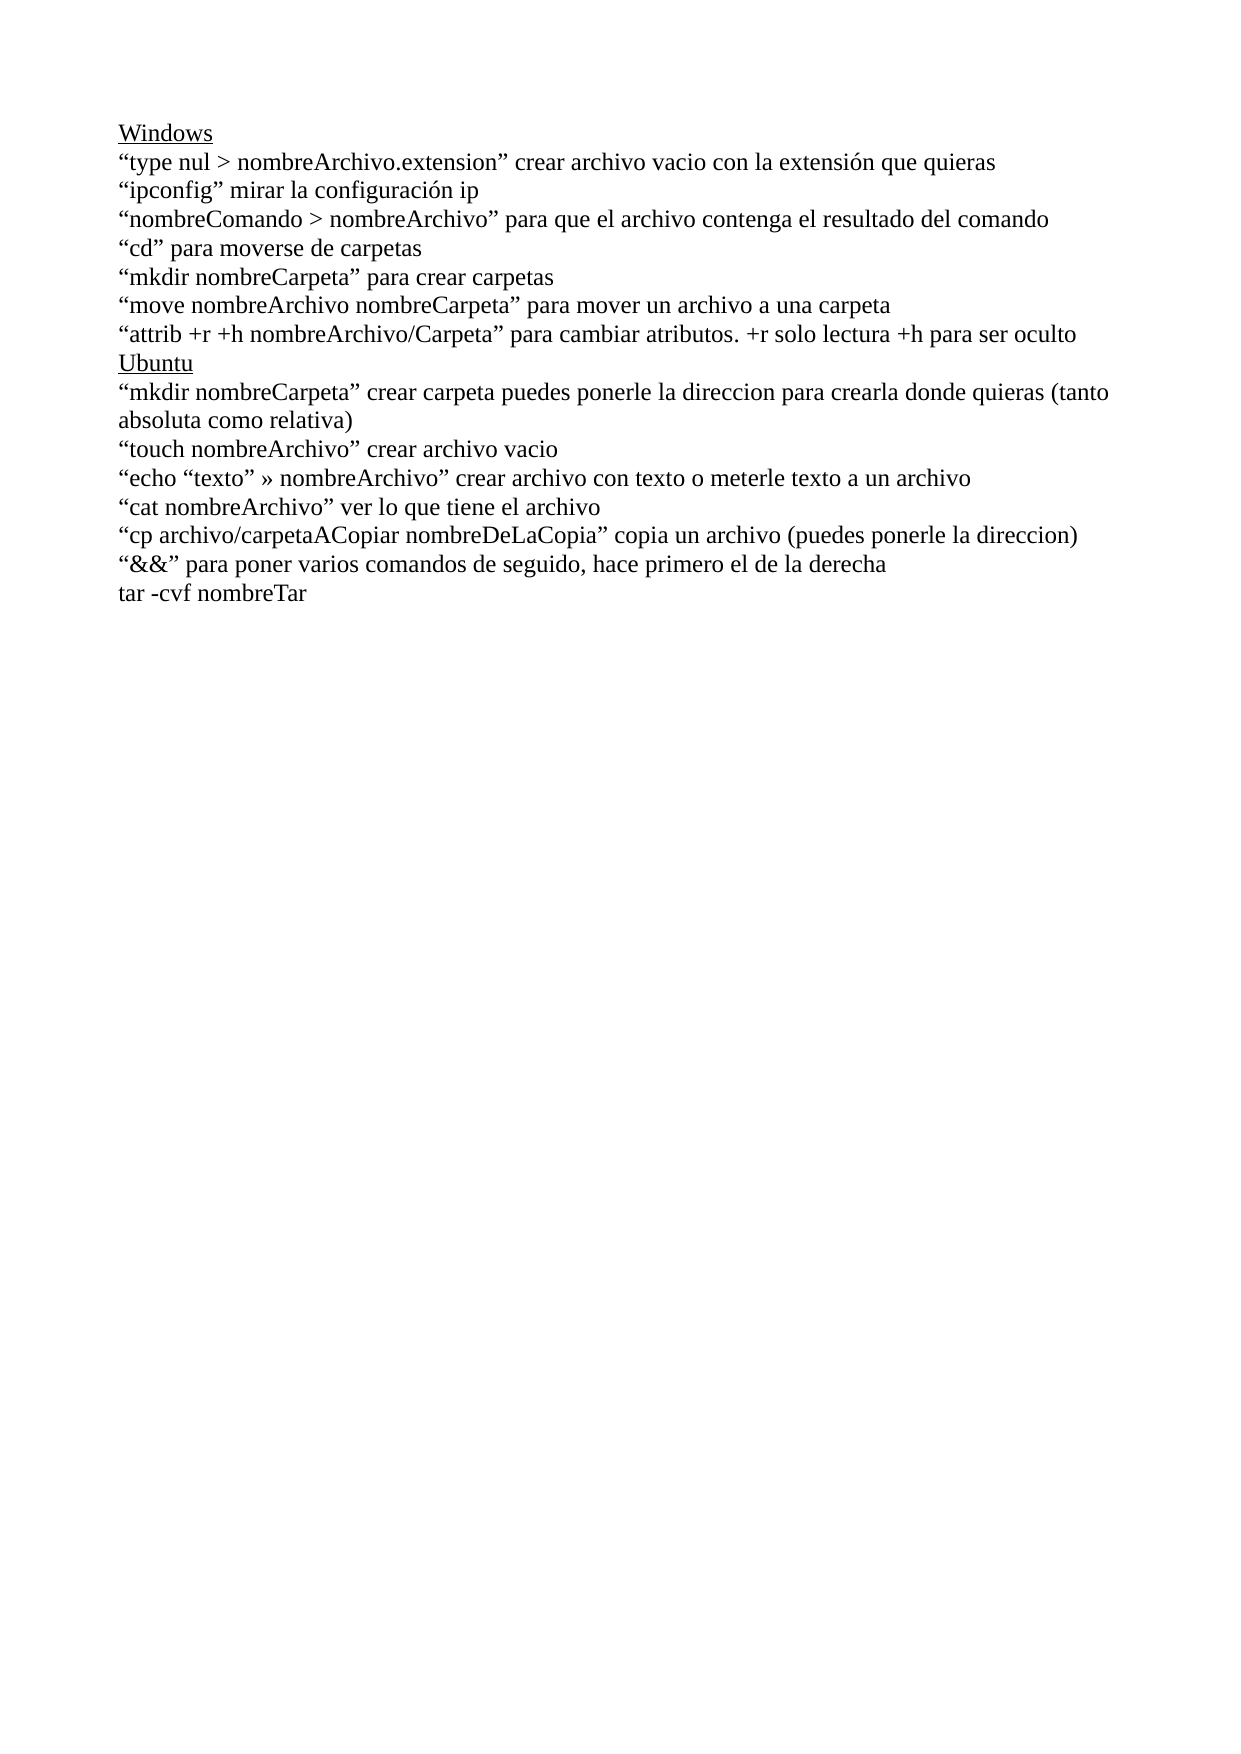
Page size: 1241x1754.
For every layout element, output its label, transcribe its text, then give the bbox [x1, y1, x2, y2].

text “type nul > nombreArchivo.extension” crear archivo vacio con la extensión que quieras [118, 147, 1122, 176]
text Windows [118, 118, 1122, 147]
text “cd” para moverse de carpetas [118, 233, 1122, 262]
text “&&” para poner varios comandos de seguido, hace primero el de la derecha [118, 549, 1122, 578]
text “move nombreArchivo nombreCarpeta” para mover un archivo a una carpeta [118, 291, 1122, 319]
text “nombreComando > nombreArchivo” para que el archivo contenga el resultado del comando [118, 204, 1122, 233]
text “mkdir nombreCarpeta” crear carpeta puedes ponerle la direccion para crearla donde quieras (tanto absoluta como relativa) [118, 377, 1122, 434]
text “touch nombreArchivo” crear archivo vacio [118, 434, 1122, 463]
text “ipconfig” mirar la configuración ip [118, 176, 1122, 204]
text “echo “texto” » nombreArchivo” crear archivo con texto o meterle texto a un archivo [118, 463, 1122, 492]
text “attrib +r +h nombreArchivo/Carpeta” para cambiar atributos. +r solo lectura +h para ser oculto [118, 319, 1122, 348]
text “mkdir nombreCarpeta” para crear carpetas [118, 262, 1122, 291]
text “cat nombreArchivo” ver lo que tiene el archivo [118, 492, 1122, 521]
text Ubuntu [118, 348, 1122, 377]
text tar -cvf nombreTar [118, 578, 1122, 607]
text “cp archivo/carpetaACopiar nombreDeLaCopia” copia un archivo (puedes ponerle la direccion) [118, 521, 1122, 549]
